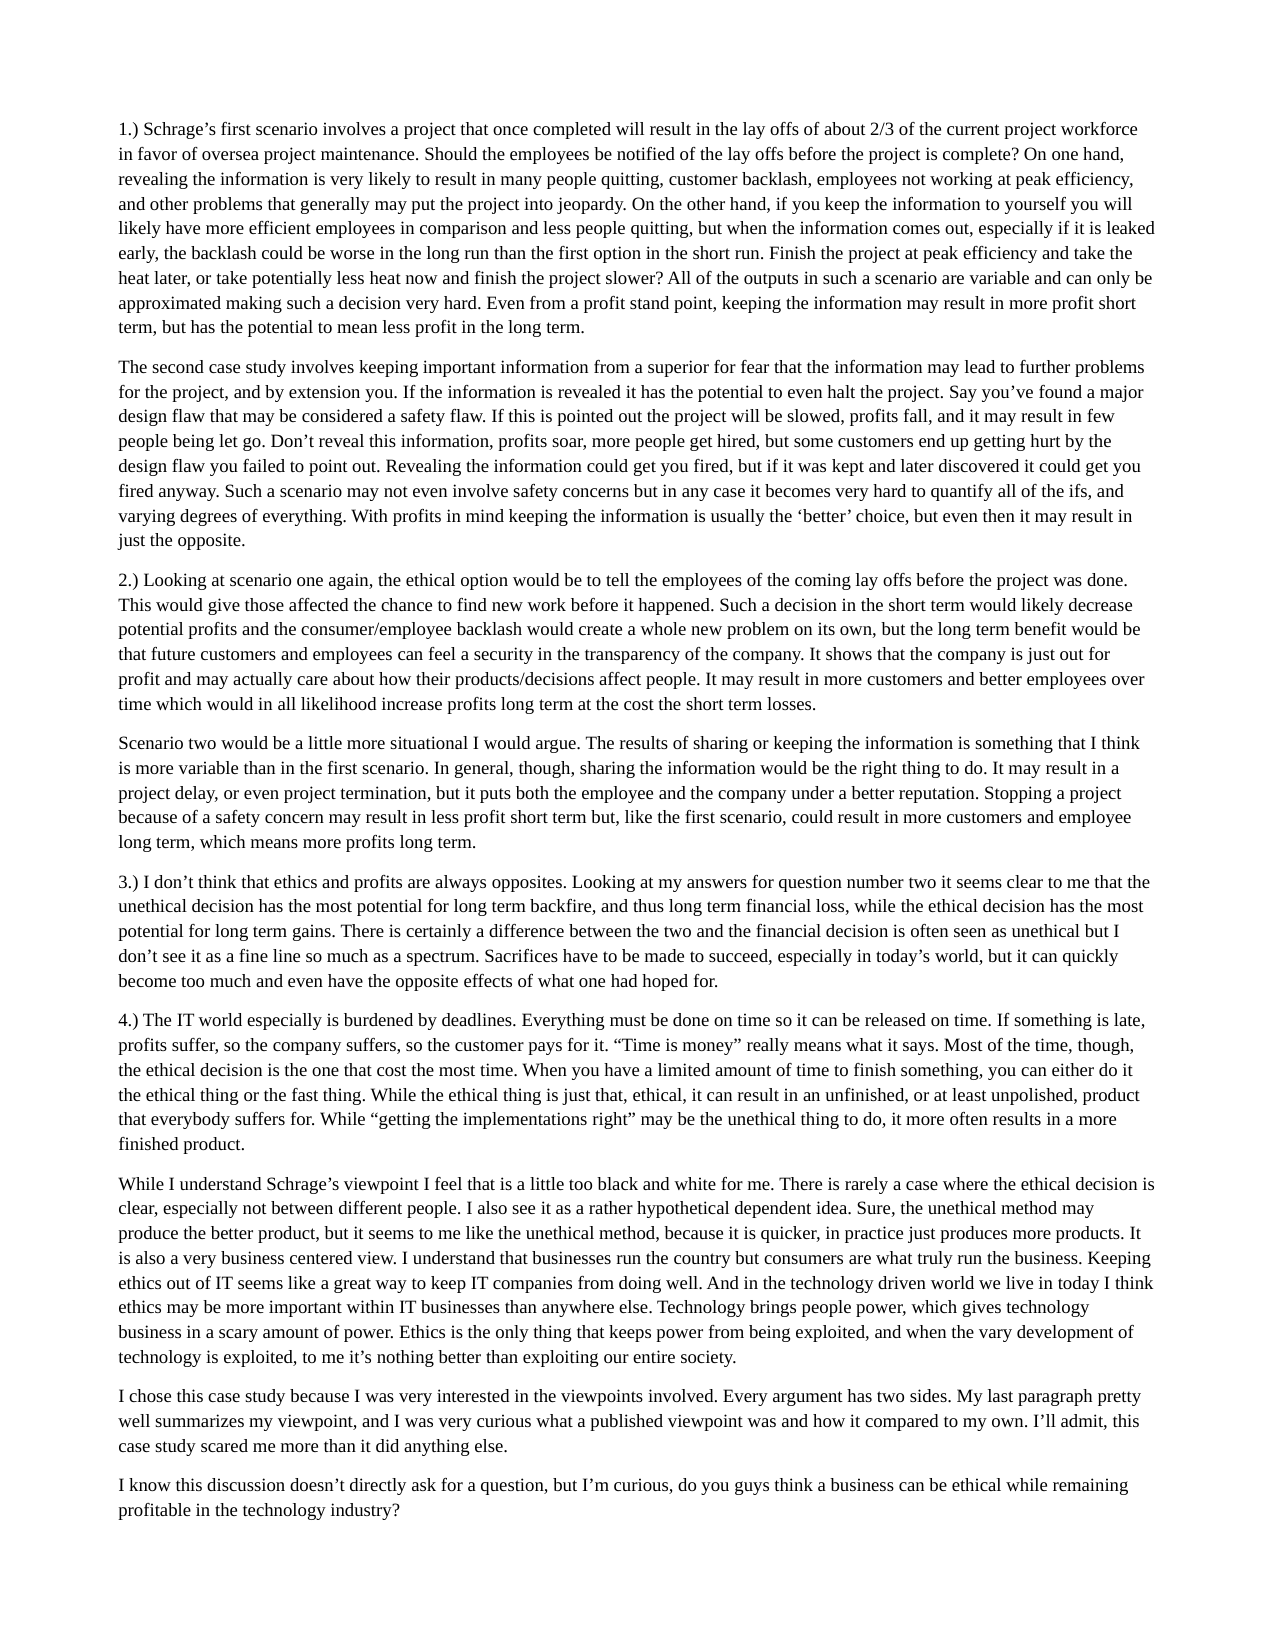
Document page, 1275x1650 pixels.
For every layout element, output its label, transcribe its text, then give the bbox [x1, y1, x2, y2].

text 2.) Looking at scenario one again, the ethical option would be to tell the employees of the coming lay offs before the project was done. This would give those affected the chance to find new work before it happened. Such a decision in the short term would likely decrease potential profits and the consumer/employee backlash would create a whole new problem on its own, but the long term benefit would be that future customers and employees can feel a security in the transparency of the company. It shows that the company is just out for profit and may actually care about how their products/decisions affect people. It may result in more customers and better employees over time which would in all likelihood increase profits long term at the cost the short term losses. [118, 569, 1157, 714]
text While I understand Schrage’s viewpoint I feel that is a little too black and white for me. There is rarely a case where the ethical decision is clear, especially not between different people. I also see it as a rather hypothetical dependent idea. Sure, the unethical method may produce the better product, but it seems to me like the unethical method, because it is quicker, in practice just produces more products. It is also a very business centered view. I understand that businesses run the country but consumers are what truly run the business. Keeping ethics out of IT seems like a great way to keep IT companies from doing well. And in the technology driven world we live in today I think ethics may be more important within IT businesses than anywhere else. Technology brings people power, which gives technology business in a scary amount of power. Ethics is the only thing that keeps power from being exploited, and when the vary development of technology is exploited, to me it’s nothing better than exploiting our entire society. [118, 1172, 1157, 1368]
text I know this discussion doesn’t directly ask for a question, but I’m curious, do you guys think a business can be ethical while remaining profitable in the technology industry? [118, 1474, 1157, 1521]
text Scenario two would be a little more situational I would argue. The results of sharing or keeping the information is something that I think is more variable than in the first scenario. In general, though, sharing the information would be the right thing to do. It may result in a project delay, or even project termination, but it puts both the employee and the company under a better reputation. Stopping a project because of a safety concern may result in less profit short term but, like the first scenario, could result in more customers and employee long term, which means more profits long term. [118, 732, 1157, 853]
text 1.) Schrage’s first scenario involves a project that once completed will result in the lay offs of about 2/3 of the current project workforce in favor of oversea project maintenance. Should the employees be notified of the lay offs before the project is complete? On one hand, revealing the information is very likely to result in many people quitting, customer backlash, employees not working at peak efficiency, and other problems that generally may put the project into jeopardy. On the other hand, if you keep the information to yourself you will likely have more efficient employees in comparison and less people quitting, but when the information comes out, especially if it is leaked early, the backlash could be worse in the long run than the first option in the short run. Finish the project at peak efficiency and take the heat later, or take potentially less heat now and finish the project slower? All of the outputs in such a scenario are variable and can only be approximated making such a decision very hard. Even from a profit stand point, keeping the information may result in more profit short term, but has the potential to mean less profit in the long term. [118, 118, 1157, 338]
text 3.) I don’t think that ethics and profits are always opposites. Looking at my answers for question number two it seems clear to me that the unethical decision has the most potential for long term backfire, and thus long term financial loss, while the ethical decision has the most potential for long term gains. There is certainly a difference between the two and the financial decision is often seen as unethical but I don’t see it as a fine line so much as a spectrum. Sacrifices have to be made to succeed, especially in today’s world, but it can quickly become too much and even have the opposite effects of what one had hoped for. [118, 871, 1157, 991]
text 4.) The IT world especially is burdened by deadlines. Everything must be done on time so it can be released on time. If something is late, profits suffer, so the company suffers, so the customer pays for it. “Time is money” really means what it says. Most of the time, though, the ethical decision is the one that cost the most time. When you have a limited amount of time to finish something, you can either do it the ethical thing or the fast thing. While the ethical thing is just that, ethical, it can result in an unfinished, or at least unpolished, product that everybody suffers for. While “getting the implementations right” may be the unethical thing to do, it more often results in a more finished product. [118, 1009, 1157, 1155]
text I chose this case study because I was very interested in the viewpoints involved. Every argument has two sides. My last paragraph pretty well summarizes my viewpoint, and I was very curious what a published viewpoint was and how it compared to my own. I’ll admit, this case study scared me more than it did anything else. [118, 1385, 1157, 1457]
text The second case study involves keeping important information from a superior for fear that the information may lead to further problems for the project, and by extension you. If the information is revealed it has the potential to even halt the project. Say you’ve found a major design flaw that may be considered a safety flaw. If this is pointed out the project will be slowed, profits fall, and it may result in few people being let go. Don’t reveal this information, profits soar, more people get hired, but some customers end up getting hurt by the design flaw you failed to point out. Revealing the information could get you fired, but if it was kept and later discovered it could get you fired anyway. Such a scenario may not even involve safety concerns but in any case it becomes very hard to quantify all of the ifs, and varying degrees of everything. With profits in mind keeping the information is usually the ‘better’ choice, but even then it may result in just the opposite. [118, 356, 1157, 551]
